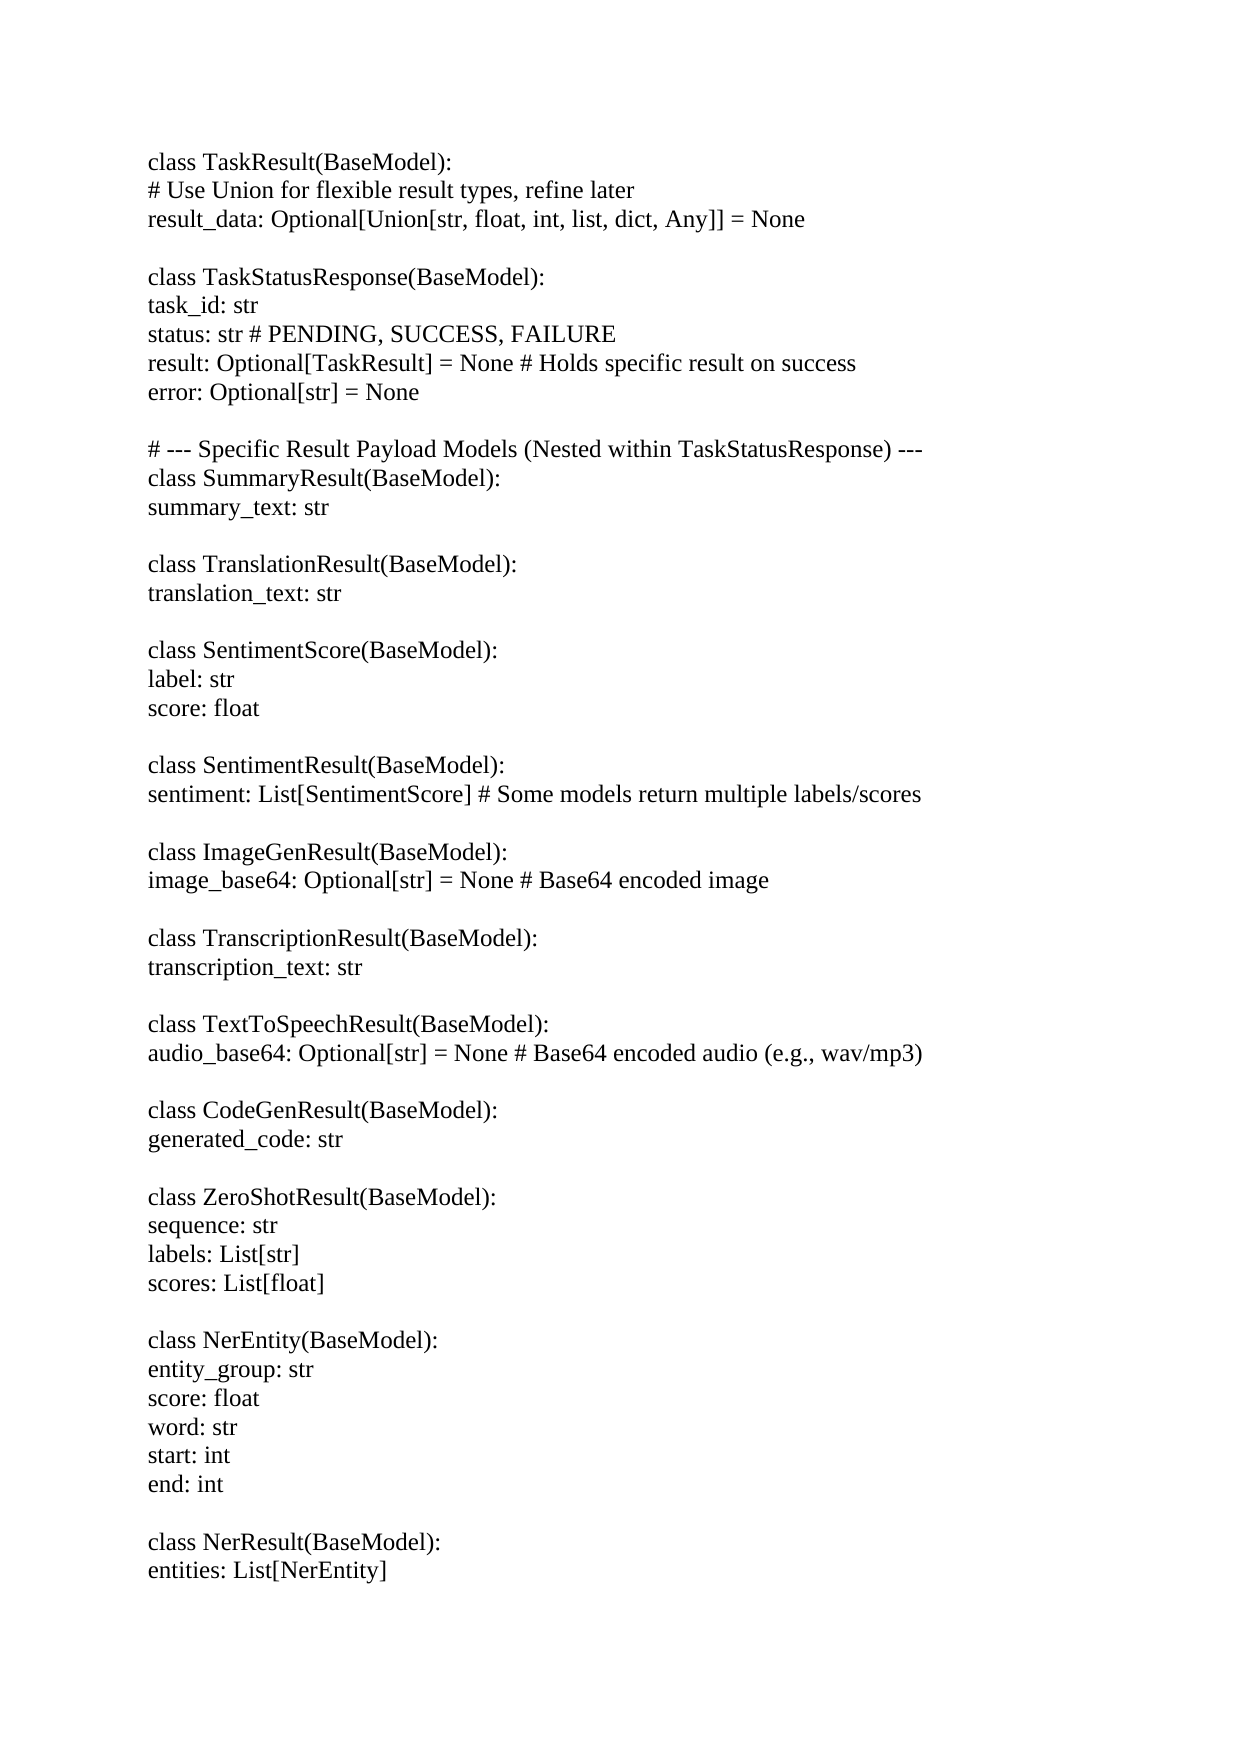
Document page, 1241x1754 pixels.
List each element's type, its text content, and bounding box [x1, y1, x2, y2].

text class ImageGenResult(BaseModel): [118, 837, 1122, 866]
text scores: List[float] [118, 1268, 1122, 1297]
text class TaskResult(BaseModel): [118, 147, 1122, 176]
text error: Optional[str] = None [118, 377, 1122, 406]
text class NerEntity(BaseModel): [118, 1326, 1122, 1354]
text summary_text: str [118, 492, 1122, 521]
text class SentimentScore(BaseModel): [118, 636, 1122, 664]
text class CodeGenResult(BaseModel): [118, 1096, 1122, 1124]
text audio_base64: Optional[str] = None # Base64 encoded audio (e.g., wav/mp3) [118, 1038, 1122, 1067]
text task_id: str [118, 291, 1122, 319]
text result_data: Optional[Union[str, float, int, list, dict, Any]] = None [118, 204, 1122, 233]
text word: str [118, 1412, 1122, 1441]
text class ZeroShotResult(BaseModel): [118, 1182, 1122, 1211]
text class TranslationResult(BaseModel): [118, 549, 1122, 578]
text status: str # PENDING, SUCCESS, FAILURE [118, 319, 1122, 348]
text result: Optional[TaskResult] = None # Holds specific result on success [118, 348, 1122, 377]
text entity_group: str [118, 1354, 1122, 1383]
text image_base64: Optional[str] = None # Base64 encoded image [118, 866, 1122, 894]
text sequence: str [118, 1211, 1122, 1239]
text label: str [118, 664, 1122, 693]
text class TaskStatusResponse(BaseModel): [118, 262, 1122, 291]
text labels: List[str] [118, 1239, 1122, 1268]
text # --- Specific Result Payload Models (Nested within TaskStatusResponse) --- [118, 434, 1122, 463]
text score: float [118, 1383, 1122, 1412]
text translation_text: str [118, 578, 1122, 607]
text score: float [118, 693, 1122, 722]
text class TextToSpeechResult(BaseModel): [118, 1009, 1122, 1038]
text sentiment: List[SentimentScore] # Some models return multiple labels/scores [118, 779, 1122, 808]
text start: int [118, 1441, 1122, 1469]
text class NerResult(BaseModel): [118, 1527, 1122, 1556]
text # Use Union for flexible result types, refine later [118, 176, 1122, 204]
text class SummaryResult(BaseModel): [118, 463, 1122, 492]
text class SentimentResult(BaseModel): [118, 751, 1122, 779]
text generated_code: str [118, 1124, 1122, 1153]
text end: int [118, 1469, 1122, 1498]
text entities: List[NerEntity] [118, 1556, 1122, 1584]
text transcription_text: str [118, 952, 1122, 981]
text class TranscriptionResult(BaseModel): [118, 923, 1122, 952]
